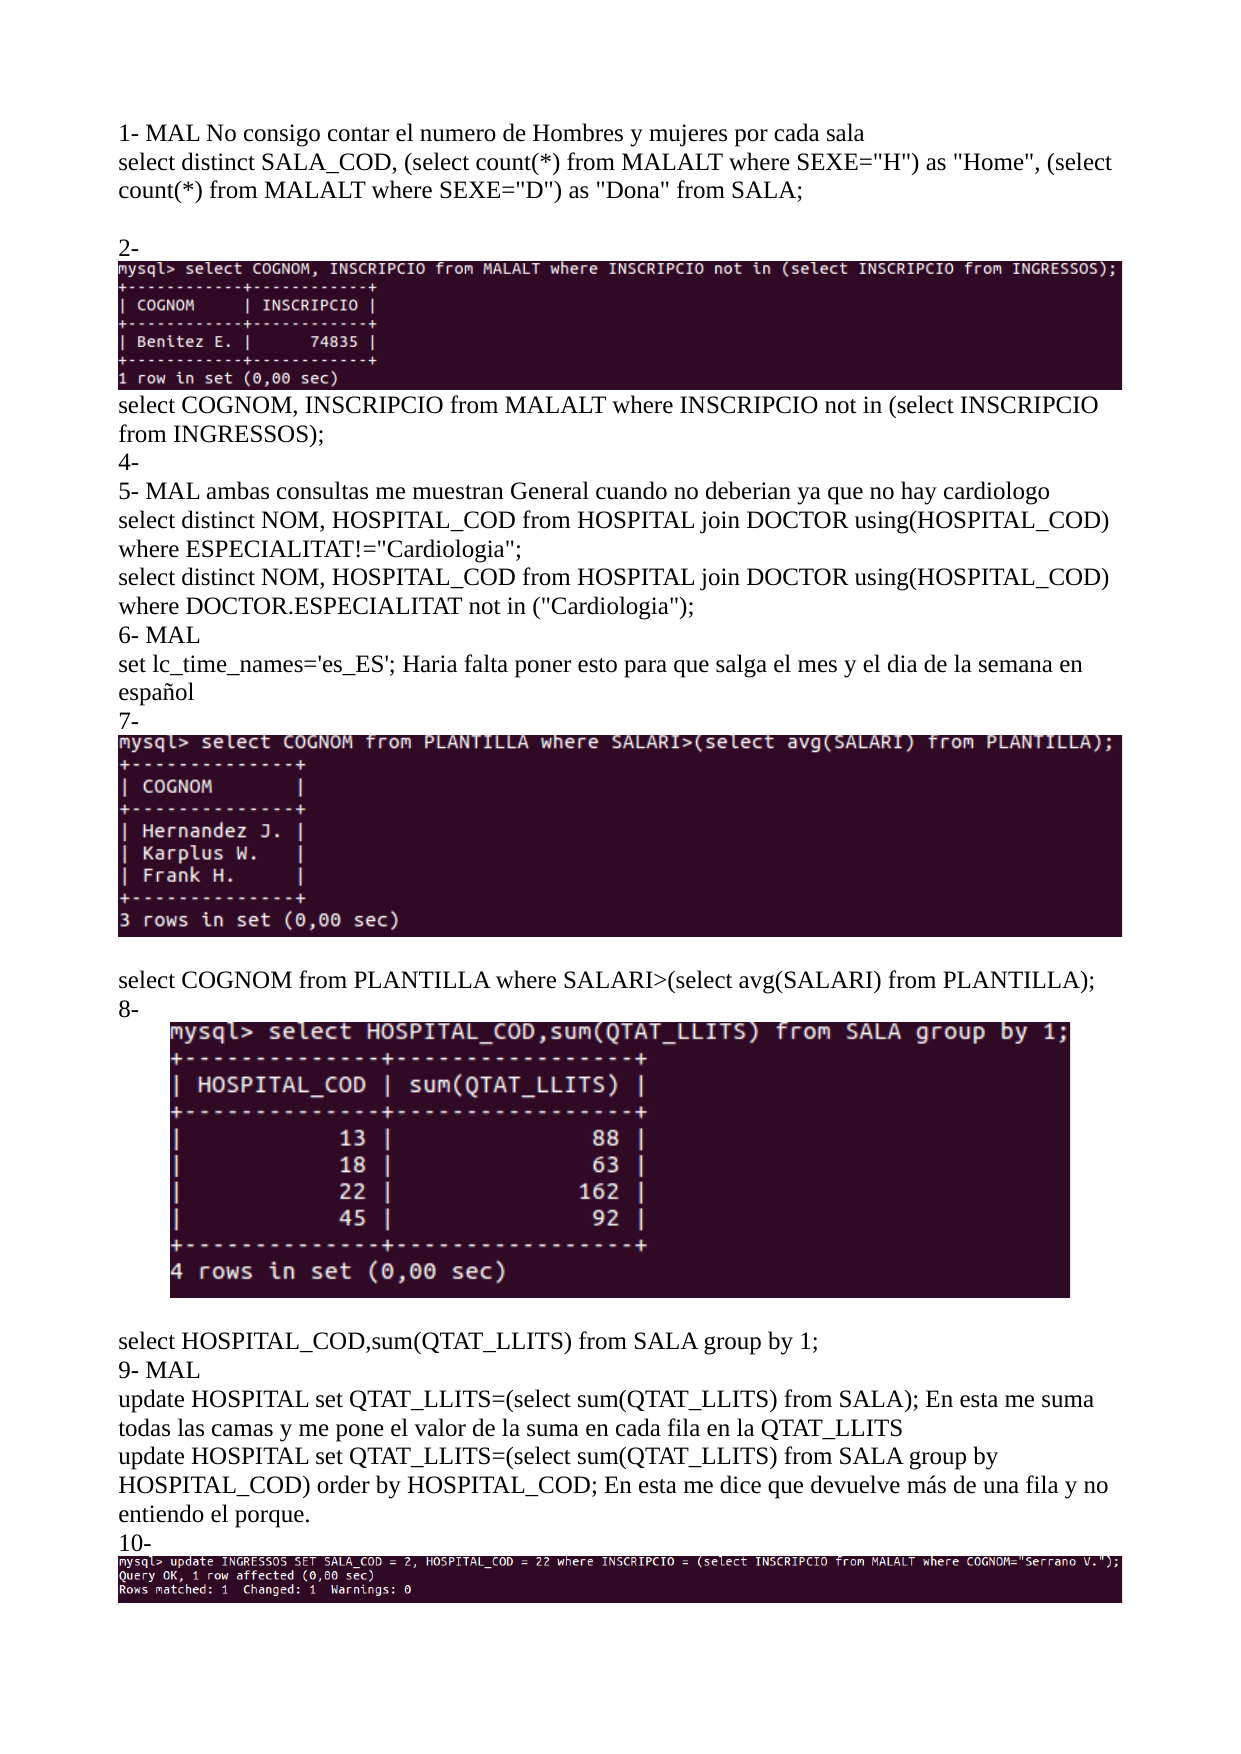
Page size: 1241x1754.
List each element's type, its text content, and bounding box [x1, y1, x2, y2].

text 5- MAL ambas consultas me muestran General cuando no deberian ya que no hay cardiologo [118, 476, 1122, 505]
text select COGNOM from PLANTILLA where SALARI>(select avg(SALARI) from PLANTILLA); [118, 965, 1122, 994]
text 4- [118, 447, 1122, 476]
text select HOSPITAL_COD,sum(QTAT_LLITS) from SALA group by 1; [118, 1326, 1122, 1355]
text select distinct SALA_COD, (select count(*) from MALALT where SEXE="H") as "Home", (select count(*) from MALALT where SEXE="D") as "Dona" from SALA; [118, 147, 1122, 204]
text set lc_time_names='es_ES'; Haria falta poner esto para que salga el mes y el dia de la semana en español [118, 649, 1122, 706]
text 8- [118, 994, 1122, 1023]
text 7- [118, 706, 1122, 735]
text 9- MAL [118, 1355, 1122, 1384]
text select COGNOM, INSCRIPCIO from MALALT where INSCRIPCIO not in (select INSCRIPCIO from INGRESSOS); [118, 390, 1122, 447]
text select distinct NOM, HOSPITAL_COD from HOSPITAL join DOCTOR using(HOSPITAL_COD) where ESPECIALITAT!="Cardiologia"; [118, 505, 1122, 562]
picture [118, 261, 1123, 390]
picture [170, 1022, 1071, 1298]
text 10- [118, 1528, 1122, 1556]
text 1- MAL No consigo contar el numero de Hombres y mujeres por cada sala [118, 118, 1122, 147]
text update HOSPITAL set QTAT_LLITS=(select sum(QTAT_LLITS) from SALA group by HOSPITAL_COD) order by HOSPITAL_COD; En esta me dice que devuelve más de una fila y no entiendo el porque. [118, 1441, 1122, 1528]
picture [118, 1556, 1123, 1603]
picture [118, 735, 1123, 937]
text select distinct NOM, HOSPITAL_COD from HOSPITAL join DOCTOR using(HOSPITAL_COD) where DOCTOR.ESPECIALITAT not in ("Cardiologia"); [118, 562, 1122, 620]
text 6- MAL [118, 620, 1122, 649]
text update HOSPITAL set QTAT_LLITS=(select sum(QTAT_LLITS) from SALA); En esta me suma todas las camas y me pone el valor de la suma en cada fila en la QTAT_LLITS [118, 1384, 1122, 1441]
text 2- [118, 233, 1122, 261]
